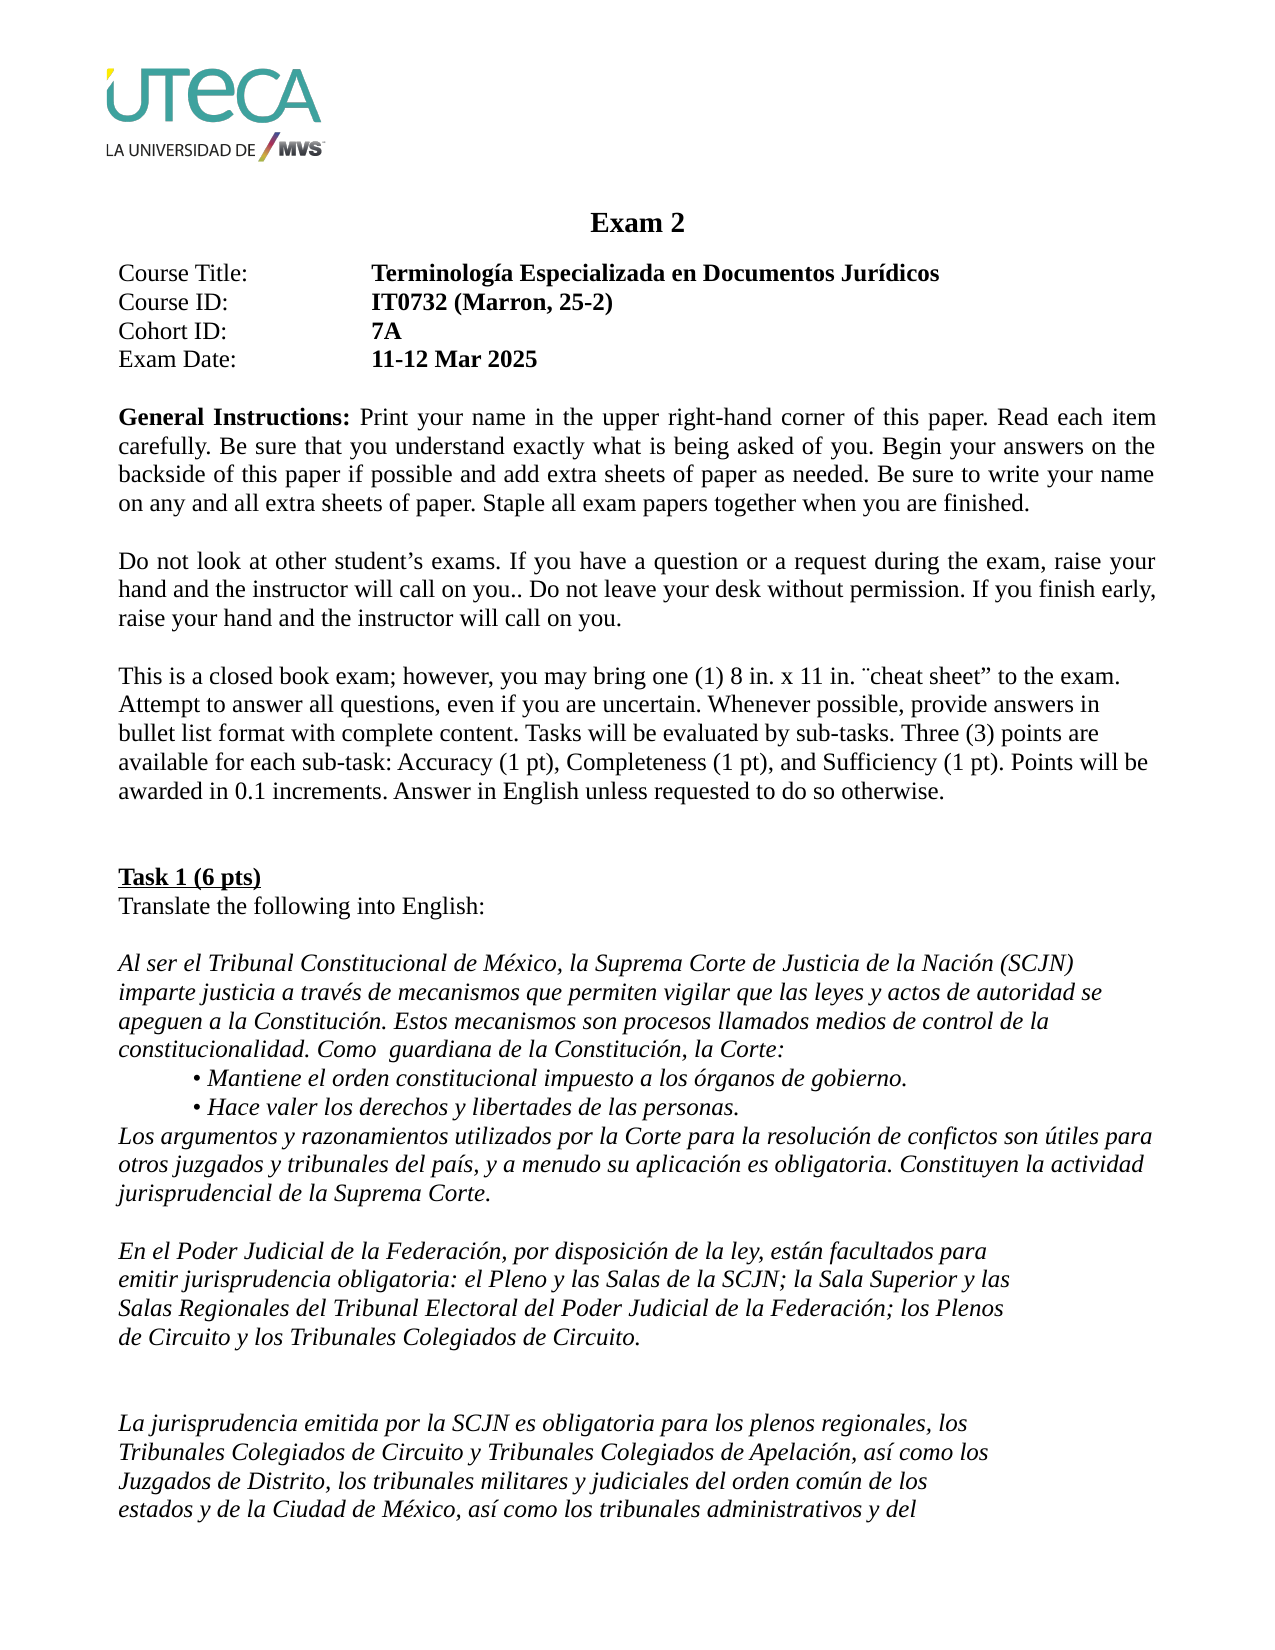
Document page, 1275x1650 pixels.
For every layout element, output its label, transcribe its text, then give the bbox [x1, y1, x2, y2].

text emitir jurisprudencia obligatoria: el Pleno y las Salas de la SCJN; la Sala Superior y las [118, 1264, 1157, 1293]
text Task 1 (6 pts) [118, 862, 1157, 891]
text Exam 2 [118, 205, 1157, 239]
table_cell IT0732 (Marron, 25-2) [371, 287, 1157, 316]
table_cell Exam Date: [118, 345, 371, 373]
text General Instructions: Print your name in the upper right-hand corner of this paper. Read each item carefully. Be sure that you understand exactly what is being asked of you. Begin your answers on the backside of this paper if possible and add extra sheets of paper as needed. Be sure to write your name on any and all extra sheets of paper. Staple all exam papers together when you are finished. [118, 402, 1157, 517]
table_cell Course ID: [118, 287, 371, 316]
text Los argumentos y razonamientos utilizados por la Corte para la resolución de confictos son útiles para otros juzgados y tribunales del país, y a menudo su aplicación es obligatoria. Constituyen la actividad jurisprudencial de la Suprema Corte. [118, 1121, 1157, 1207]
text • Hace valer los derechos y libertades de las personas. [118, 1092, 1157, 1121]
table_header Course Title: [118, 258, 371, 287]
text Do not look at other student’s exams. If you have a question or a request during the exam, raise your hand and the instructor will call on you.. Do not leave your desk without permission. If you finish early, raise your hand and the instructor will call on you. [118, 546, 1157, 632]
text Al ser el Tribunal Constitucional de México, la Suprema Corte de Justicia de la Nación (SCJN) imparte justicia a través de mecanismos que permiten vigilar que las leyes y actos de autoridad se apeguen a la Constitución. Estos mecanismos son procesos llamados medios de control de la constitucionalidad. Como guardiana de la Constitución, la Corte: [118, 948, 1157, 1063]
text This is a closed book exam; however, you may bring one (1) 8 in. x 11 in. ¨cheat sheet” to the exam. Attempt to answer all questions, even if you are uncertain. Whenever possible, provide answers in bullet list format with complete content. Tasks will be evaluated by sub-tasks. Three (3) points are available for each sub-task: Accuracy (1 pt), Completeness (1 pt), and Sufficiency (1 pt). Points will be awarded in 0.1 increments. Answer in English unless requested to do so otherwise. [118, 661, 1157, 804]
text Translate the following into English: [118, 891, 1157, 919]
text • Mantiene el orden constitucional impuesto a los órganos de gobierno. [118, 1063, 1157, 1092]
table_cell 11-12 Mar 2025 [371, 345, 1157, 373]
table_cell Cohort ID: [118, 316, 371, 344]
text En el Poder Judicial de la Federación, por disposición de la ley, están facultados para [118, 1236, 1157, 1264]
text Salas Regionales del Tribunal Electoral del Poder Judicial de la Federación; los Plenos [118, 1293, 1157, 1322]
table_cell 7A [371, 316, 1157, 344]
text Juzgados de Distrito, los tribunales militares y judiciales del orden común de los [118, 1466, 1157, 1494]
text Tribunales Colegiados de Circuito y Tribunales Colegiados de Apelación, así como los [118, 1437, 1157, 1466]
text La jurisprudencia emitida por la SCJN es obligatoria para los plenos regionales, los [118, 1408, 1157, 1437]
picture [104, 64, 328, 166]
table_header Terminología Especializada en Documentos Jurídicos [371, 258, 1157, 287]
text estados y de la Ciudad de México, así como los tribunales administrativos y del [118, 1494, 1157, 1523]
text de Circuito y los Tribunales Colegiados de Circuito. [118, 1322, 1157, 1351]
